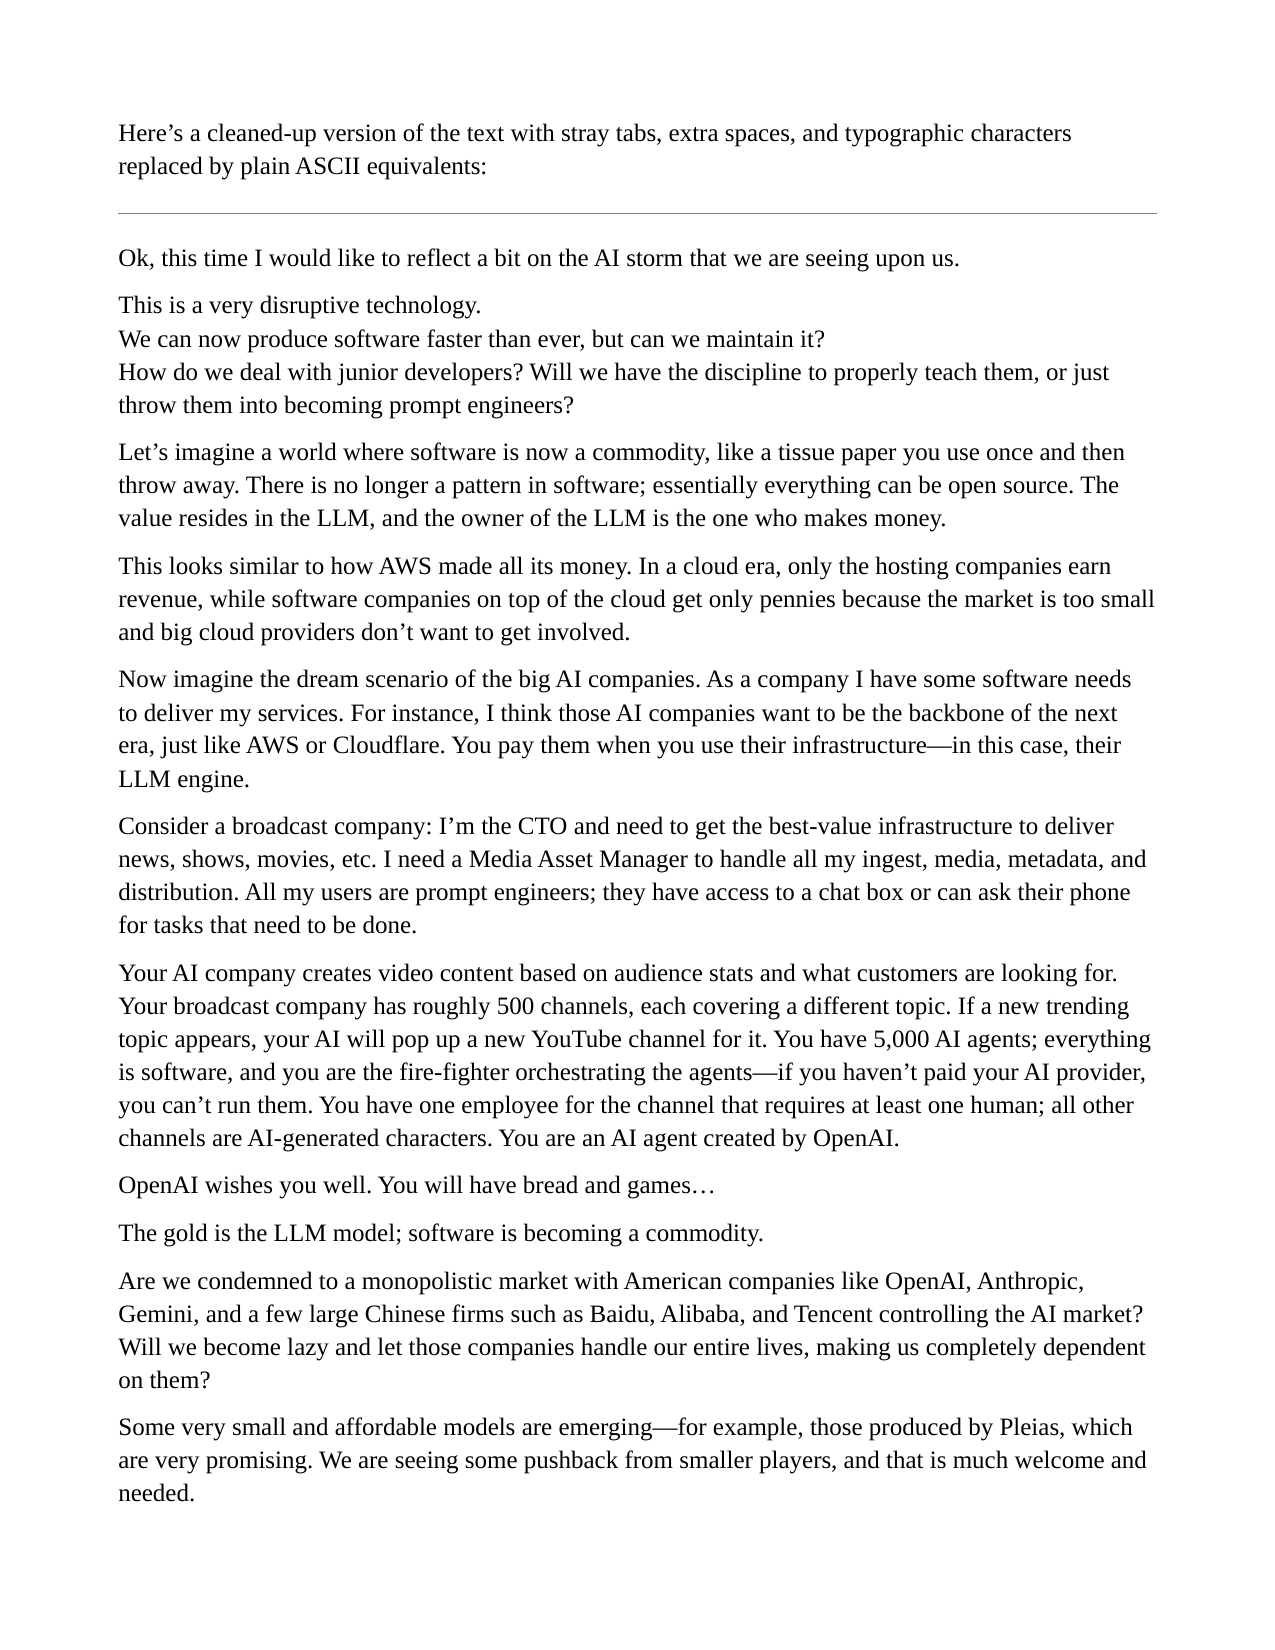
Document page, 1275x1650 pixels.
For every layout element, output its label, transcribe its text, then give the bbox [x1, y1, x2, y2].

text This is a very disruptive technology. We can now produce software faster than ever, but can we maintain it? How do we deal with junior developers? Will we have the discipline to properly teach them, or just throw them into becoming prompt engineers? [118, 291, 1157, 418]
text Ok, this time I would like to reflect a bit on the AI storm that we are seeing upon us. [118, 243, 1157, 272]
text Consider a broadcast company: I’m the CTO and need to get the best‑value infrastructure to deliver news, shows, movies, etc. I need a Media Asset Manager to handle all my ingest, media, metadata, and distribution. All my users are prompt engineers; they have access to a chat box or can ask their phone for tasks that need to be done. [118, 811, 1157, 939]
text This looks similar to how AWS made all its money. In a cloud era, only the hosting companies earn revenue, while software companies on top of the cloud get only pennies because the market is too small and big cloud providers don’t want to get involved. [118, 551, 1157, 646]
text Let’s imagine a world where software is now a commodity, like a tissue paper you use once and then throw away. There is no longer a pattern in software; essentially everything can be open source. The value resides in the LLM, and the owner of the LLM is the one who makes money. [118, 437, 1157, 532]
text Some very small and affordable models are emerging—for example, those produced by Pleias, which are very promising. We are seeing some pushback from smaller players, and that is much welcome and needed. [118, 1412, 1157, 1507]
text Now imagine the dream scenario of the big AI companies. As a company I have some software needs to deliver my services. For instance, I think those AI companies want to be the backbone of the next era, just like AWS or Cloudflare. You pay them when you use their infrastructure—in this case, their LLM engine. [118, 664, 1157, 792]
text Your AI company creates video content based on audience stats and what customers are looking for. Your broadcast company has roughly 500 channels, each covering a different topic. If a new trending topic appears, your AI will pop up a new YouTube channel for it. You have 5,000 AI agents; everything is software, and you are the fire‑fighter orchestrating the agents—if you haven’t paid your AI provider, you can’t run them. You have one employee for the channel that requires at least one human; all other channels are AI‑generated characters. You are an AI agent created by OpenAI. [118, 958, 1157, 1152]
text The gold is the LLM model; software is becoming a commodity. [118, 1218, 1157, 1247]
text OpenAI wishes you well. You will have bread and games… [118, 1171, 1157, 1199]
text Here’s a cleaned‑up version of the text with stray tabs, extra spaces, and typographic characters replaced by plain ASCII equivalents: [118, 118, 1157, 180]
text Are we condemned to a monopolistic market with American companies like OpenAI, Anthropic, Gemini, and a few large Chinese firms such as Baidu, Alibaba, and Tencent controlling the AI market? Will we become lazy and let those companies handle our entire lives, making us completely dependent on them? [118, 1266, 1157, 1394]
